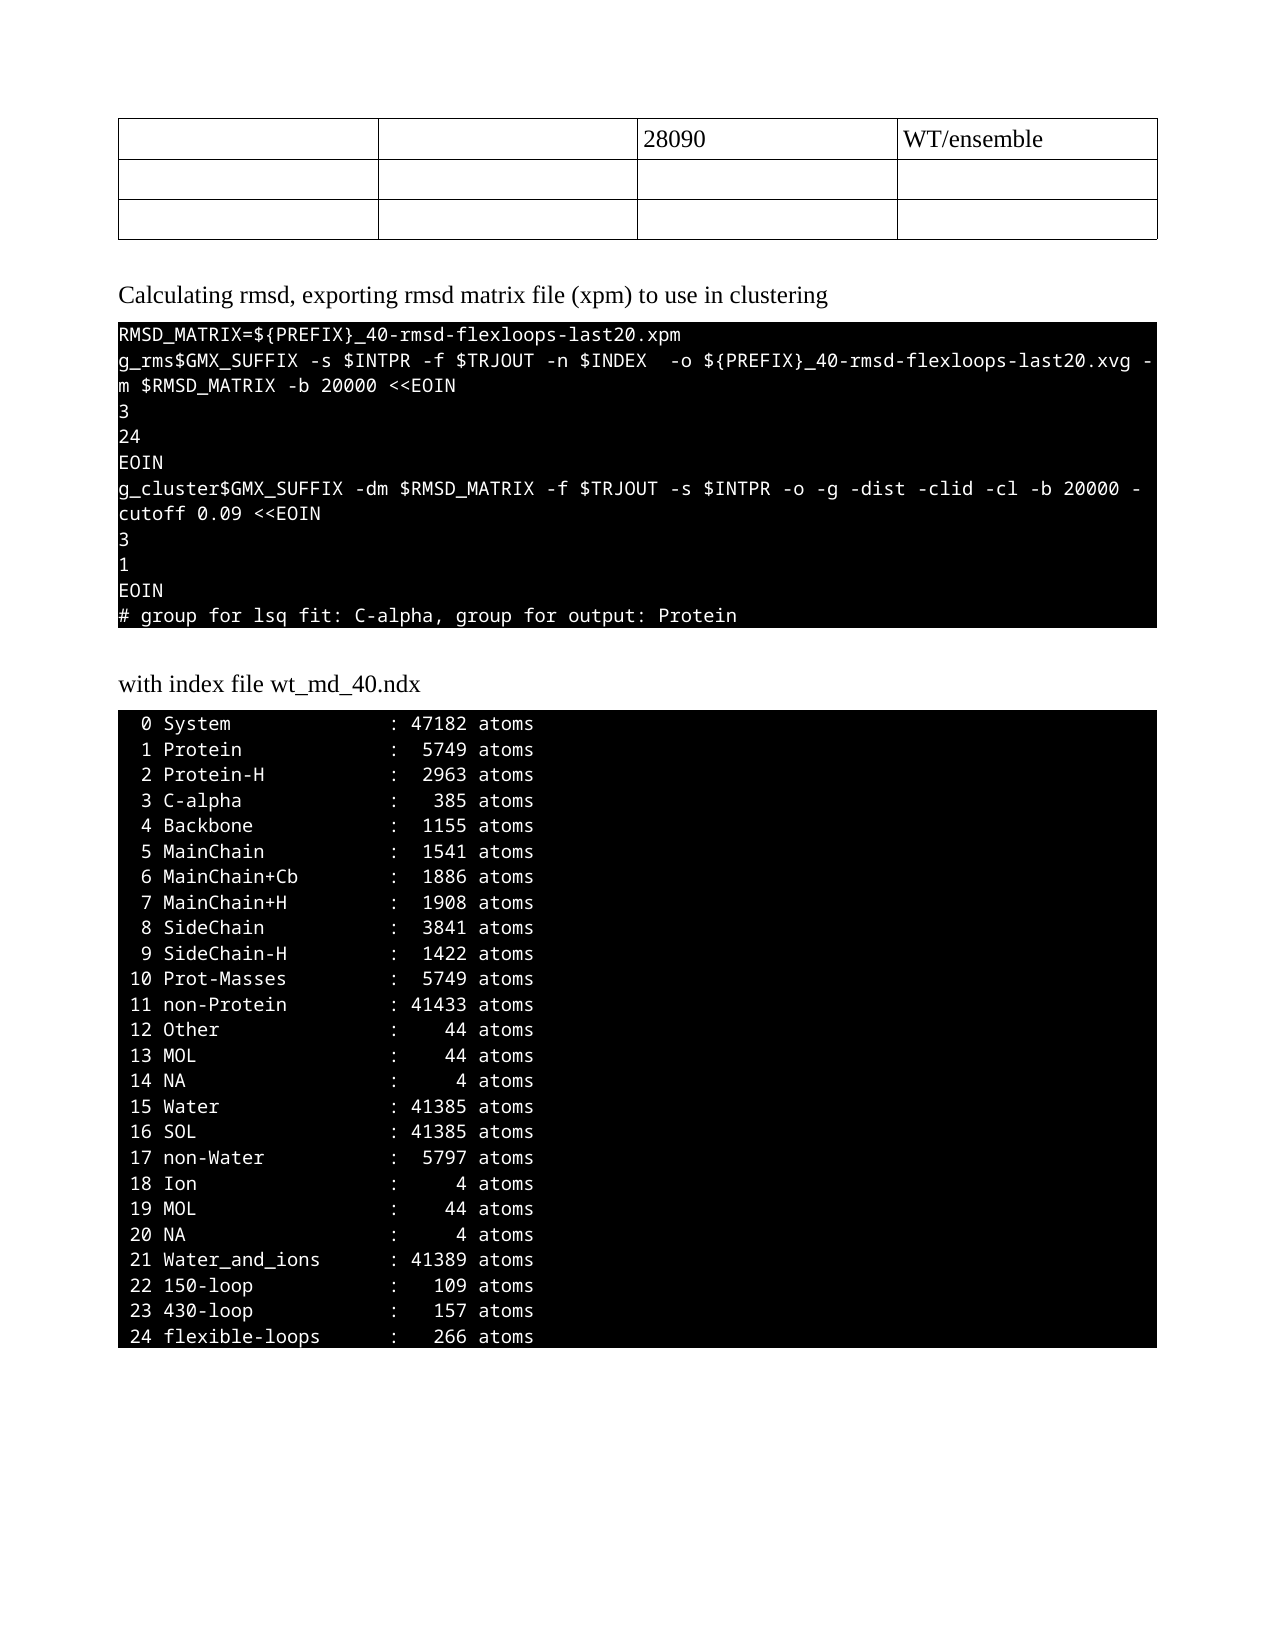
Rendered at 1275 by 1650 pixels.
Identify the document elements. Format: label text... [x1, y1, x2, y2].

table_cell [898, 200, 1157, 239]
text 8 SideChain : 3841 atoms [118, 914, 1157, 940]
text 20 NA : 4 atoms [118, 1221, 1157, 1246]
text 4 Backbone : 1155 atoms [118, 812, 1157, 838]
table_cell [119, 160, 378, 199]
text Calculating rmsd, exporting rmsd matrix file (xpm) to use in clustering [118, 280, 1157, 309]
text g_cluster$GMX_SUFFIX -dm $RMSD_MATRIX -f $TRJOUT -s $INTPR -o -g -dist -clid -cl -b 20000 -cutoff 0.09 <<EOIN [118, 475, 1157, 526]
text 1 Protein : 5749 atoms [118, 736, 1157, 761]
table_cell [898, 160, 1157, 199]
text RMSD_MATRIX=${PREFIX}_40-rmsd-flexloops-last20.xpm [118, 322, 1157, 347]
text 12 Other : 44 atoms [118, 1017, 1157, 1042]
text g_rms$GMX_SUFFIX -s $INTPR -f $TRJOUT -n $INDEX -o ${PREFIX}_40-rmsd-flexloops-last20.xvg -m $RMSD_MATRIX -b 20000 <<EOIN [118, 347, 1157, 398]
table_cell 28090 [638, 119, 897, 158]
text 3 [118, 526, 1157, 551]
text 22 150-loop : 109 atoms [118, 1272, 1157, 1297]
table_cell WT/ensemble [898, 119, 1157, 158]
text 16 SOL : 41385 atoms [118, 1119, 1157, 1144]
table_cell [119, 200, 378, 239]
text 3 [118, 398, 1157, 424]
text 23 430-loop : 157 atoms [118, 1297, 1157, 1323]
text 18 Ion : 4 atoms [118, 1170, 1157, 1195]
text EOIN [118, 449, 1157, 475]
text 2 Protein-H : 2963 atoms [118, 761, 1157, 787]
table_cell [379, 119, 637, 158]
text 1 [118, 551, 1157, 577]
text 24 flexible-loops : 266 atoms [118, 1323, 1157, 1348]
text 21 Water_and_ions : 41389 atoms [118, 1246, 1157, 1272]
text 5 MainChain : 1541 atoms [118, 838, 1157, 863]
text 10 Prot-Masses : 5749 atoms [118, 966, 1157, 991]
text # group for lsq fit: C-alpha, group for output: Protein [118, 602, 1157, 628]
text EOIN [118, 577, 1157, 602]
text 3 C-alpha : 385 atoms [118, 787, 1157, 812]
text 11 non-Protein : 41433 atoms [118, 991, 1157, 1017]
text 0 System : 47182 atoms [118, 710, 1157, 736]
text 14 NA : 4 atoms [118, 1068, 1157, 1093]
table_cell [379, 160, 637, 199]
text 17 non-Water : 5797 atoms [118, 1144, 1157, 1170]
text 13 MOL : 44 atoms [118, 1042, 1157, 1068]
table_cell [119, 119, 378, 158]
table_cell [379, 200, 637, 239]
text 6 MainChain+Cb : 1886 atoms [118, 863, 1157, 889]
text 7 MainChain+H : 1908 atoms [118, 889, 1157, 914]
text with index file wt_md_40.ndx [118, 669, 1157, 698]
text 15 Water : 41385 atoms [118, 1093, 1157, 1119]
table_cell [638, 160, 897, 199]
table_cell [638, 200, 897, 239]
text 24 [118, 424, 1157, 449]
text 9 SideChain-H : 1422 atoms [118, 940, 1157, 966]
text 19 MOL : 44 atoms [118, 1195, 1157, 1221]
